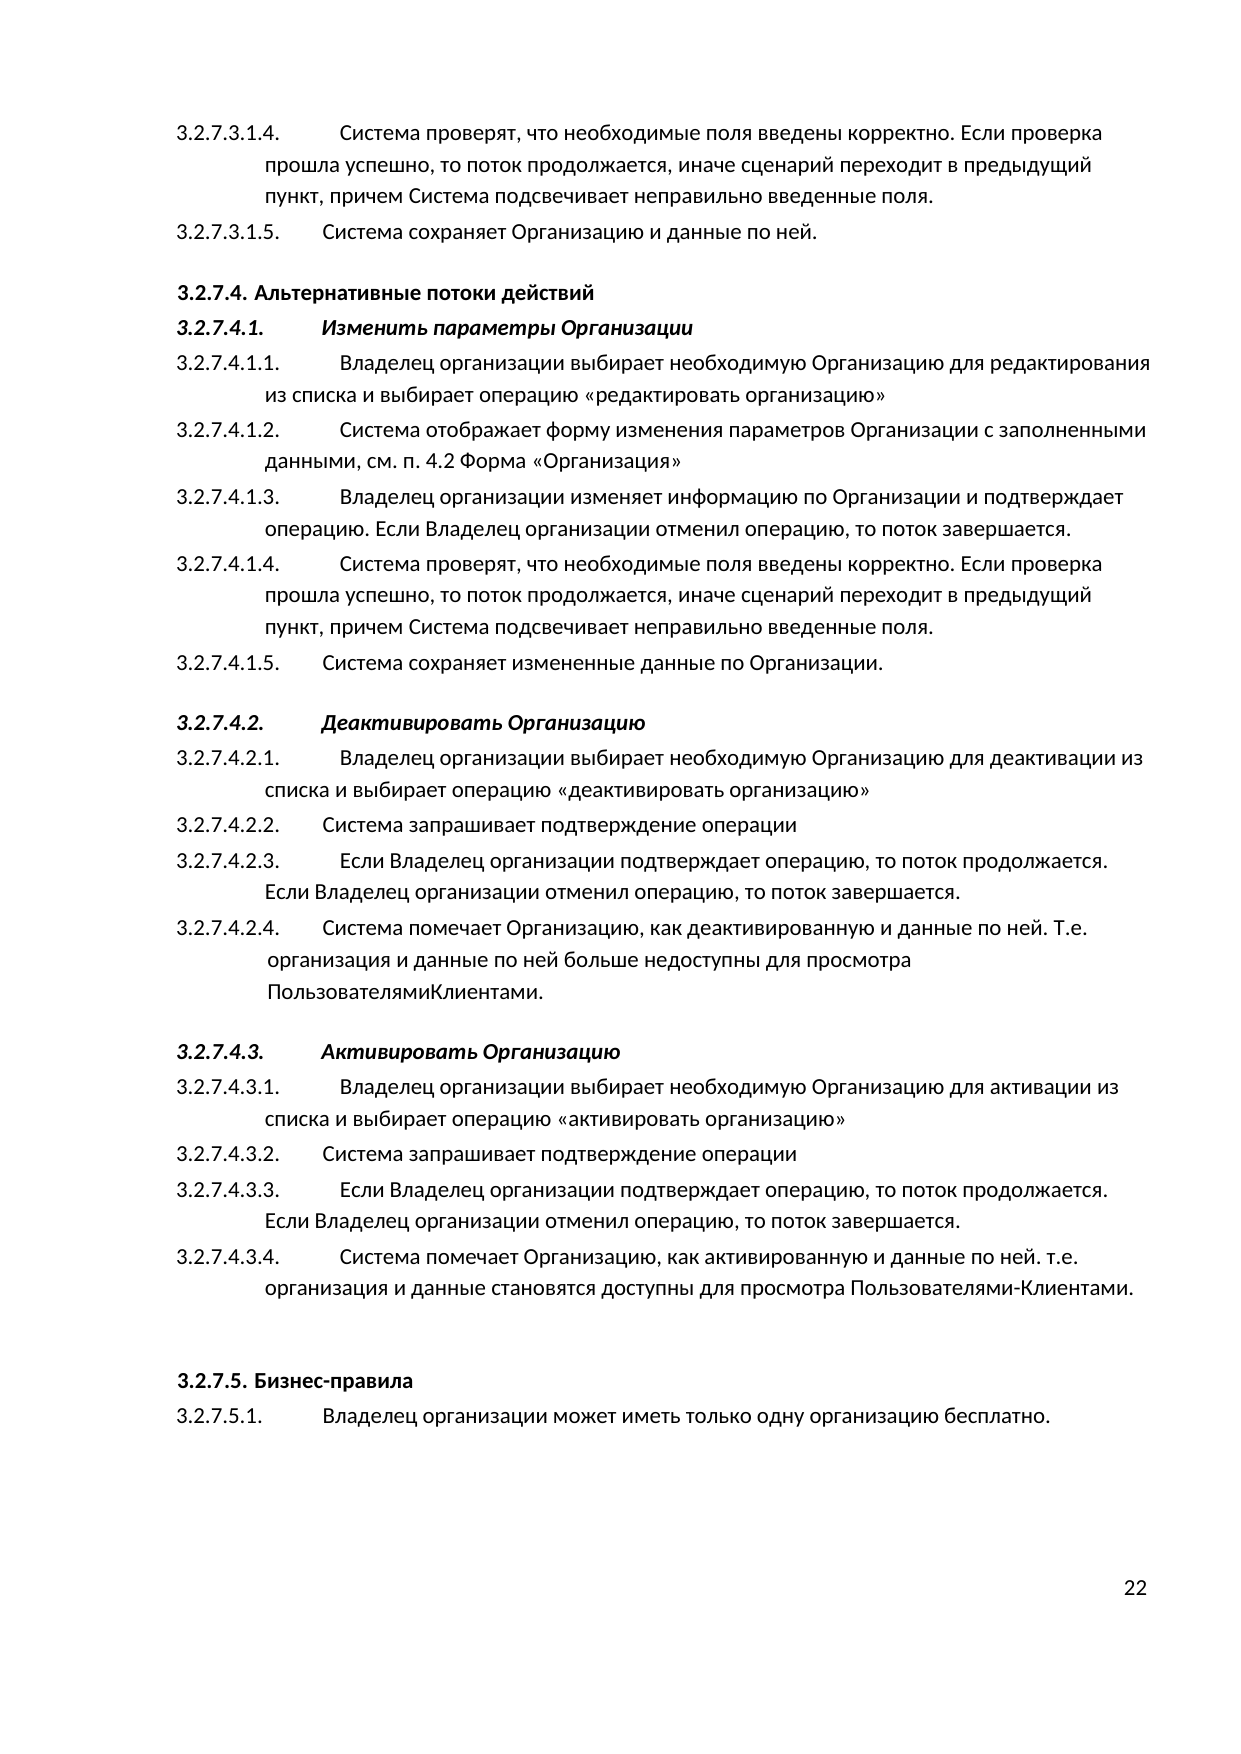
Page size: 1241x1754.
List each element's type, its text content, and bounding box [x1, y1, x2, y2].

text 3.2.7.4.2.2. Система запрашивает подтверждение операции [176, 811, 1152, 838]
text 3.2.7.4.1.5. Система сохраняет измененные данные по Организации. [176, 648, 1152, 676]
text 3.2.7.4.1.2. Система отображает форму изменения параметров Организации с заполненными данными, см. п. 4.2 Форма «Организация» [176, 415, 1152, 475]
text 3.2.7.4.3.3. Если Владелец организации подтверждает операцию, то поток продолжается. Если Владелец организации отменил операцию, то поток завершается. [176, 1175, 1152, 1234]
text 3.2.7.5.1. Владелец организации может иметь только одну организацию бесплатно. [176, 1401, 1152, 1429]
text 3.2.7.4.1.3. Владелец организации изменяет информацию по Организации и подтверждает операцию. Если Владелец организации отменил операцию, то поток завершается. [176, 482, 1152, 542]
text 3.2.7.4.1.4. Система проверят, что необходимые поля введены корректно. Если проверка прошла успешно, то поток продолжается, иначе сценарий переходит в предыдущий пункт, причем Система подсвечивает неправильно введенные поля. [176, 549, 1152, 640]
text 3.2.7.3.1.4. Система проверят, что необходимые поля введены корректно. Если проверка прошла успешно, то поток продолжается, иначе сценарий переходит в предыдущий пункт, причем Система подсвечивает неправильно введенные поля. [176, 118, 1152, 209]
text 3.2.7.4.1.1. Владелец организации выбирает необходимую Организацию для редактирования из списка и выбирает операцию «редактировать организацию» [176, 348, 1152, 408]
subtitle 3.2.7.4.1. Изменить параметры Организации [176, 313, 1152, 341]
subtitle 3.2.7.4.3. Активировать Организацию [176, 1037, 1152, 1065]
text 3.2.7.5. Бизнес-правила [177, 1366, 1152, 1394]
text 3.2.7.4.2.1. Владелец организации выбирает необходимую Организацию для деактивации из списка и выбирает операцию «деактивировать организацию» [176, 743, 1152, 803]
text 3.2.7.4.3.4. Система помечает Организацию, как активированную и данные по ней. т.е. организация и данные становятся доступны для просмотра Пользователями-Клиентами. [176, 1242, 1152, 1301]
subtitle 3.2.7.4.2. Деактивировать Организацию [176, 708, 1152, 736]
text 3.2.7.4.2.4. Система помечает Организацию, как деактивированную и данные по ней. Т.е. [176, 913, 1152, 941]
text 3.2.7.3.1.5. Система сохраняет Организацию и данные по ней. [176, 217, 1152, 245]
text организация и данные по ней больше недоступны для просмотра ПользователямиКлиентами. [267, 946, 1152, 1005]
text 3.2.7.4.3.1. Владелец организации выбирает необходимую Организацию для активации из списка и выбирает операцию «активировать организацию» [176, 1072, 1152, 1132]
text 3.2.7.4.2.3. Если Владелец организации подтверждает операцию, то поток продолжается. Если Владелец организации отменил операцию, то поток завершается. [176, 846, 1152, 906]
subtitle 3.2.7.4. Альтернативные потоки действий [177, 278, 1152, 306]
text 3.2.7.4.3.2. Система запрашивает подтверждение операции [176, 1139, 1152, 1167]
